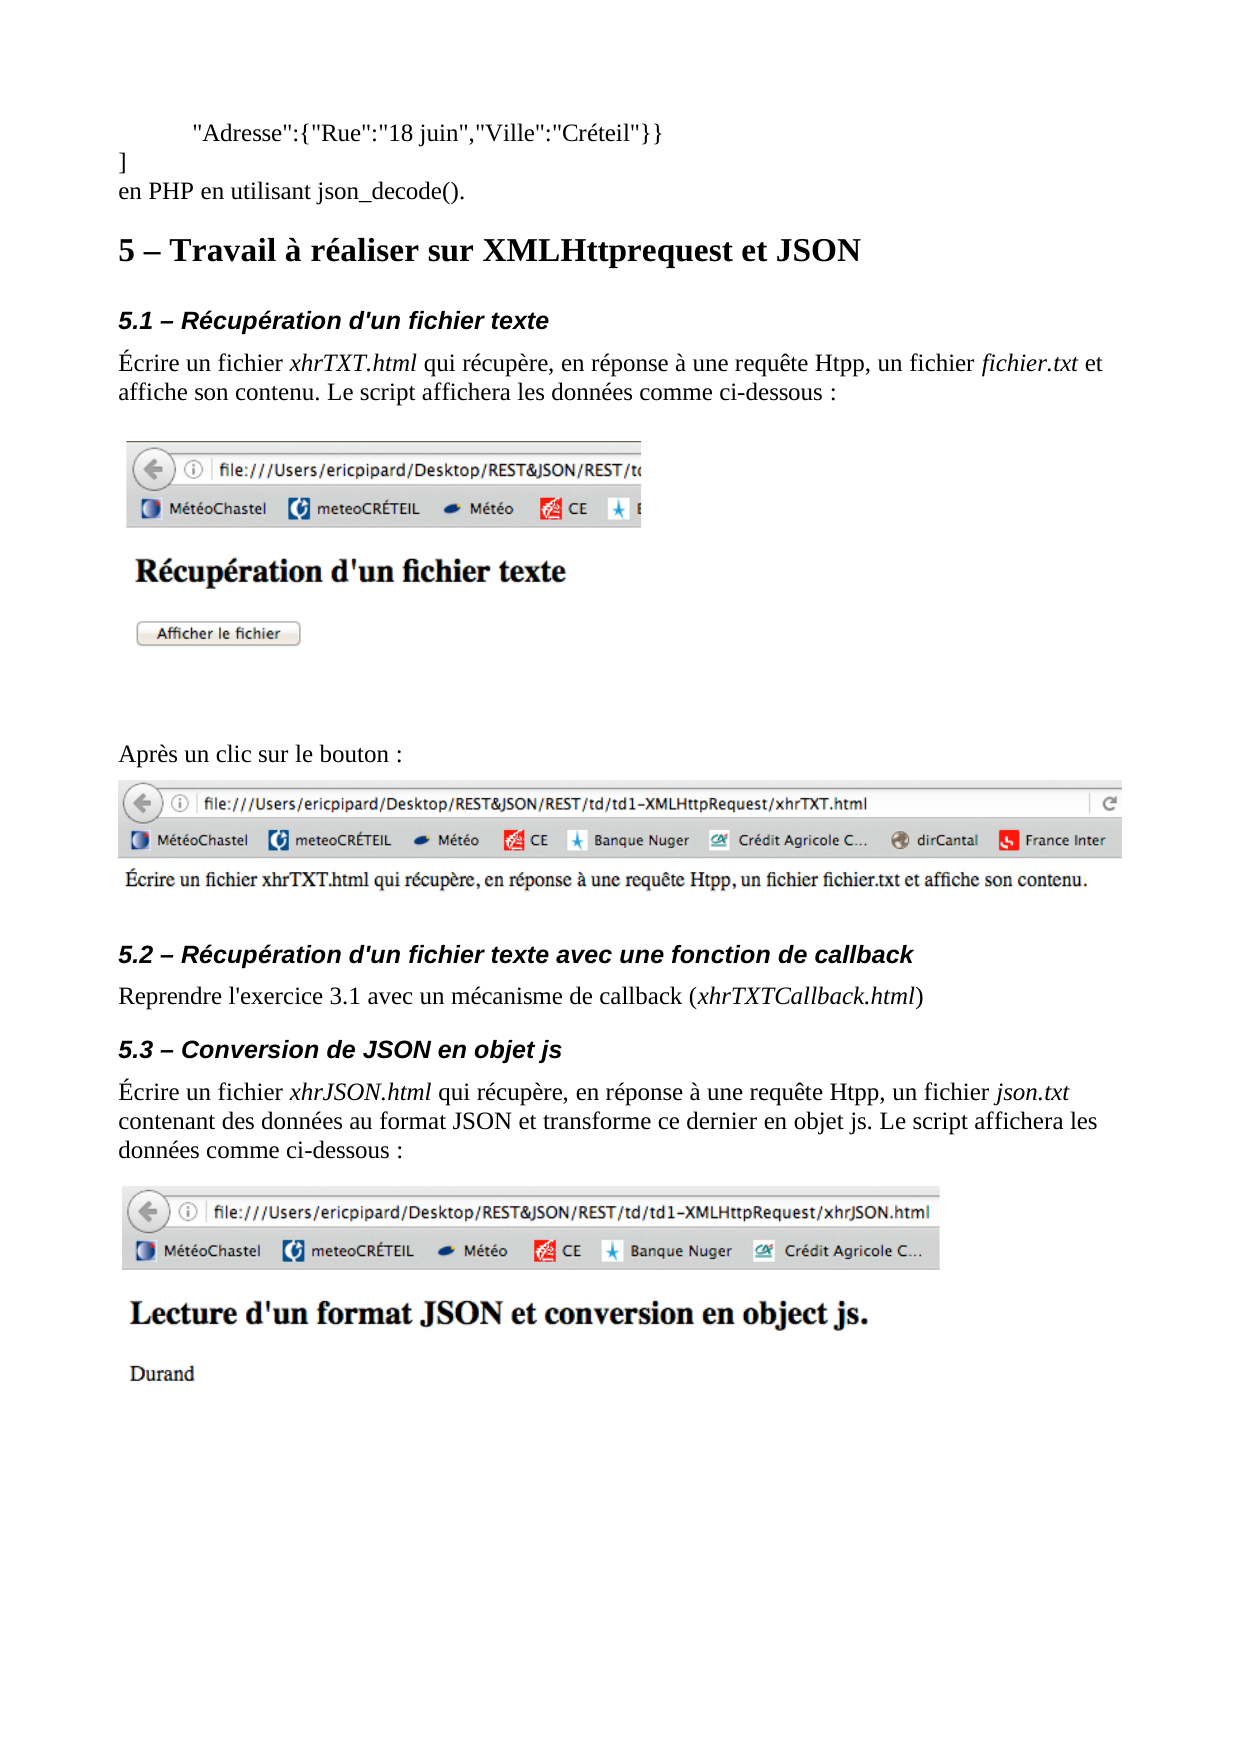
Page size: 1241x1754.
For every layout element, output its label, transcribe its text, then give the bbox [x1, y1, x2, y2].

text en PHP en utilisant json_decode(). [118, 176, 1122, 205]
text Reprendre l'exercice 3.1 avec un mécanisme de callback (xhrTXTCallback.html) [118, 981, 1122, 1010]
picture [118, 780, 1122, 940]
picture [126, 441, 642, 696]
text Écrire un fichier xhrTXT.html qui récupère, en réponse à une requête Htpp, un fichier fichier.txt et affiche son contenu. Le script affichera les données comme ci-dessous : [118, 348, 1122, 406]
subtitle 5.3 – Conversion de JSON en objet js [118, 1035, 1122, 1064]
text ] [118, 147, 1122, 176]
subtitle 5.1 – Récupération d'un fichier texte [118, 306, 1122, 335]
text "Adresse":{"Rue":"18 juin","Ville":"Créteil"}} [118, 118, 1122, 147]
subtitle 5.2 – Récupération d'un fichier texte avec une fonction de callback [118, 940, 1122, 968]
subtitle 5 – Travail à réaliser sur XMLHttprequest et JSON [118, 230, 1122, 269]
picture [122, 1186, 940, 1442]
text Écrire un fichier xhrJSON.html qui récupère, en réponse à une requête Htpp, un fichier json.txt contenant des données au format JSON et transforme ce dernier en objet js. Le script affichera les données comme ci-dessous : [118, 1077, 1122, 1164]
text Après un clic sur le bouton : [118, 738, 1122, 767]
